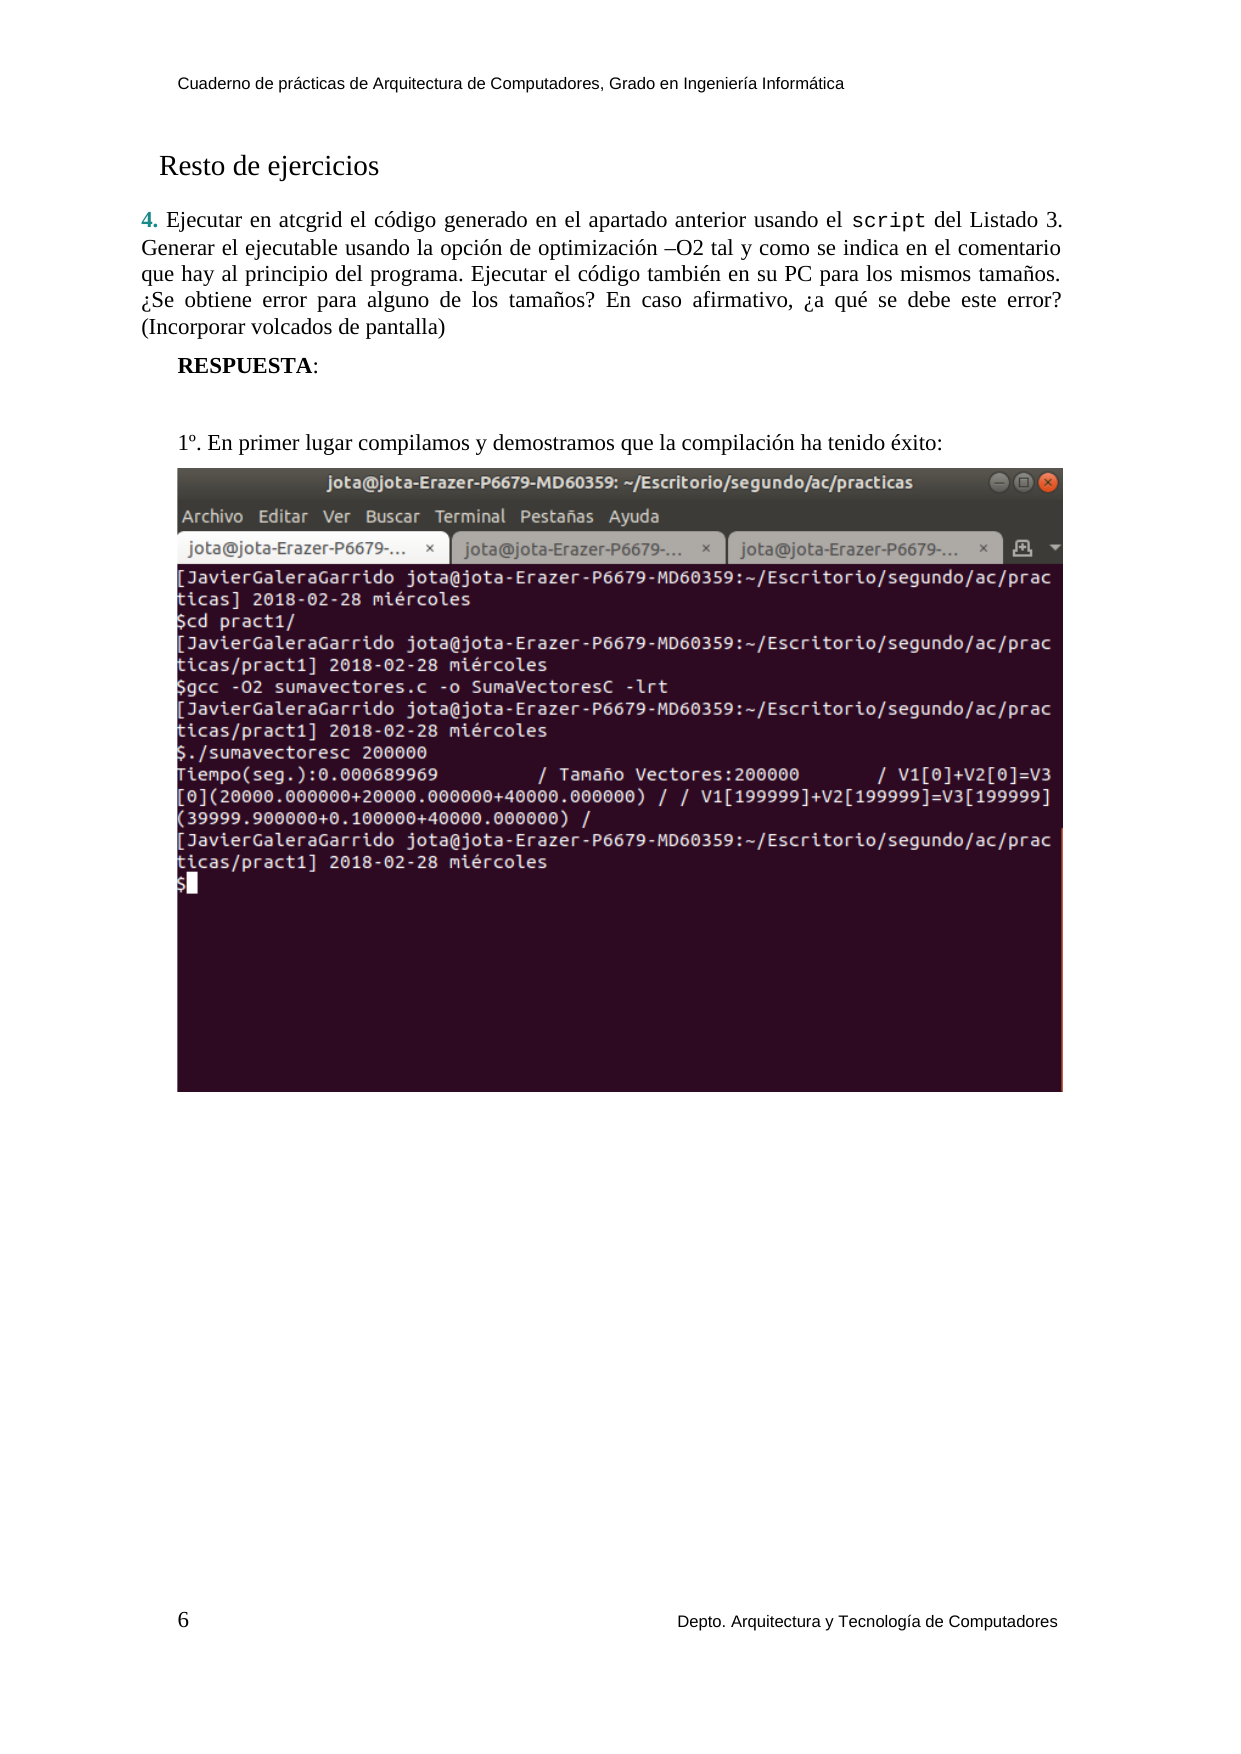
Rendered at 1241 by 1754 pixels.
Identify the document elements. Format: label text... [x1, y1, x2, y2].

list 1º. En primer lugar compilamos y demostramos que la compilación ha tenido éxito: [177, 429, 1063, 456]
subtitle Resto de ejercicios [144, 148, 1063, 181]
list 4. Ejecutar en atcgrid el código generado en el apartado anterior usando el script del Listado 3. Generar el ejecutable usando la opción de optimización –O2 tal y como se indica en el comentario que hay al principio del programa. Ejecutar el código también en su PC para los mismos tamaños. ¿Se obtiene error para alguno de los tamaños? En caso afirmativo, ¿a qué se debe este error? (Incorporar volcados de pantalla) [103, 206, 1063, 339]
list RESPUESTA: [177, 352, 1063, 378]
picture [177, 468, 1063, 1092]
